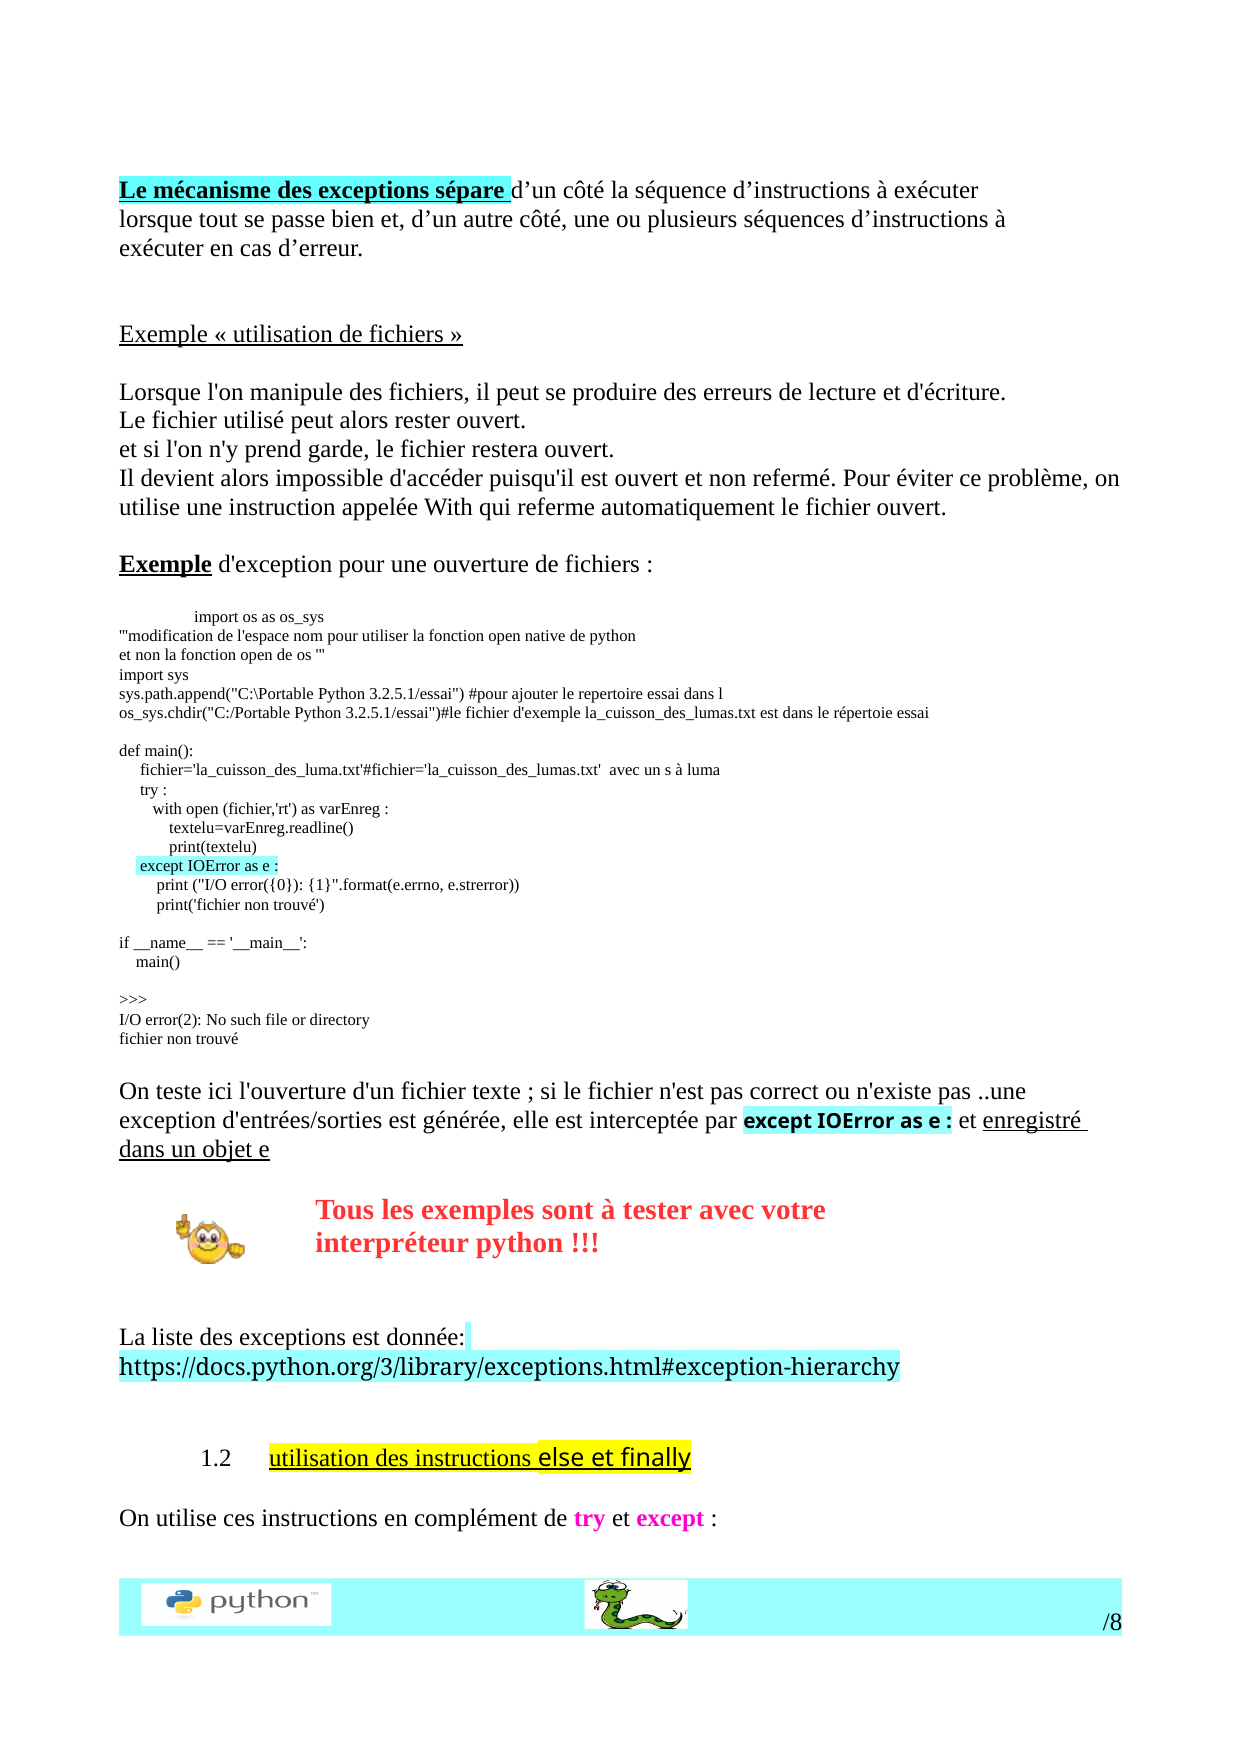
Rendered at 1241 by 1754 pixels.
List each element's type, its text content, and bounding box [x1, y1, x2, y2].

text On teste ici l'ouverture d'un fichier texte ; si le fichier n'est pas correct ou n'existe pas ..une exception d'entrées/sorties est générée, elle est interceptée par except IOError as e : et enregistré dans un objet e [119, 1076, 1122, 1163]
text Lorsque l'on manipule des fichiers, il peut se produire des erreurs de lecture et d'écriture. [119, 377, 1122, 406]
text textelu=varEnreg.readline() [119, 818, 1122, 837]
text Exemple d'exception pour une ouverture de fichiers : [119, 549, 1122, 578]
text fichier non trouvé [119, 1028, 1122, 1048]
text I/O error(2): No such file or directory [119, 1009, 1122, 1028]
picture [584, 1580, 688, 1629]
text if __name__ == '__main__': [119, 933, 1122, 952]
text '''modification de l'espace nom pour utiliser la fonction open native de python [119, 626, 1122, 645]
text La liste des exceptions est donnée: https://docs.python.org/3/library/exceptions.html#exception-hierarchy [119, 1322, 1122, 1382]
text print(textelu) [119, 837, 1122, 856]
text except IOError as e : [119, 856, 1122, 875]
text Exemple « utilisation de fichiers » [119, 319, 1122, 348]
text >>> [119, 990, 1122, 1009]
picture [176, 1214, 245, 1264]
text exécuter en cas d’erreur. [119, 233, 1122, 262]
text On utilise ces instructions en complément de try et except : [119, 1503, 1122, 1531]
text def main(): [119, 741, 1122, 760]
text fichier='la_cuisson_des_luma.txt'#fichier='la_cuisson_des_lumas.txt' avec un s à luma [119, 760, 1122, 779]
picture [141, 1583, 332, 1626]
list utilisation des instructions else et finally [194, 1440, 1122, 1474]
text Le mécanisme des exceptions sépare d’un côté la séquence d’instructions à exécuter [119, 176, 1122, 204]
text et non la fonction open de os ''' [119, 645, 1122, 664]
text main() [119, 952, 1122, 971]
text sys.path.append("C:\Portable Python 3.2.5.1/essai") #pour ajouter le repertoire essai dans l [119, 683, 1122, 703]
text try : [119, 779, 1122, 798]
text et si l'on n'y prend garde, le fichier restera ouvert. [119, 434, 1122, 463]
text os_sys.chdir("C:/Portable Python 3.2.5.1/essai")#le fichier d'exemple la_cuisson_des_lumas.txt est dans le répertoie essai [119, 703, 1122, 722]
text import sys [119, 664, 1122, 683]
text import os as os_sys [119, 607, 1122, 626]
text print('fichier non trouvé') [119, 894, 1122, 913]
text lorsque tout se passe bien et, d’un autre côté, une ou plusieurs séquences d’instructions à [119, 204, 1122, 233]
text Il devient alors impossible d'accéder puisqu'il est ouvert et non refermé. Pour éviter ce problème, on utilise une instruction appelée With qui referme automatiquement le fichier ouvert. [119, 463, 1122, 521]
text print ("I/O error({0}): {1}".format(e.errno, e.strerror)) [119, 875, 1122, 894]
text with open (fichier,'rt') as varEnreg : [119, 798, 1122, 818]
text Le fichier utilisé peut alors rester ouvert. [119, 406, 1122, 434]
